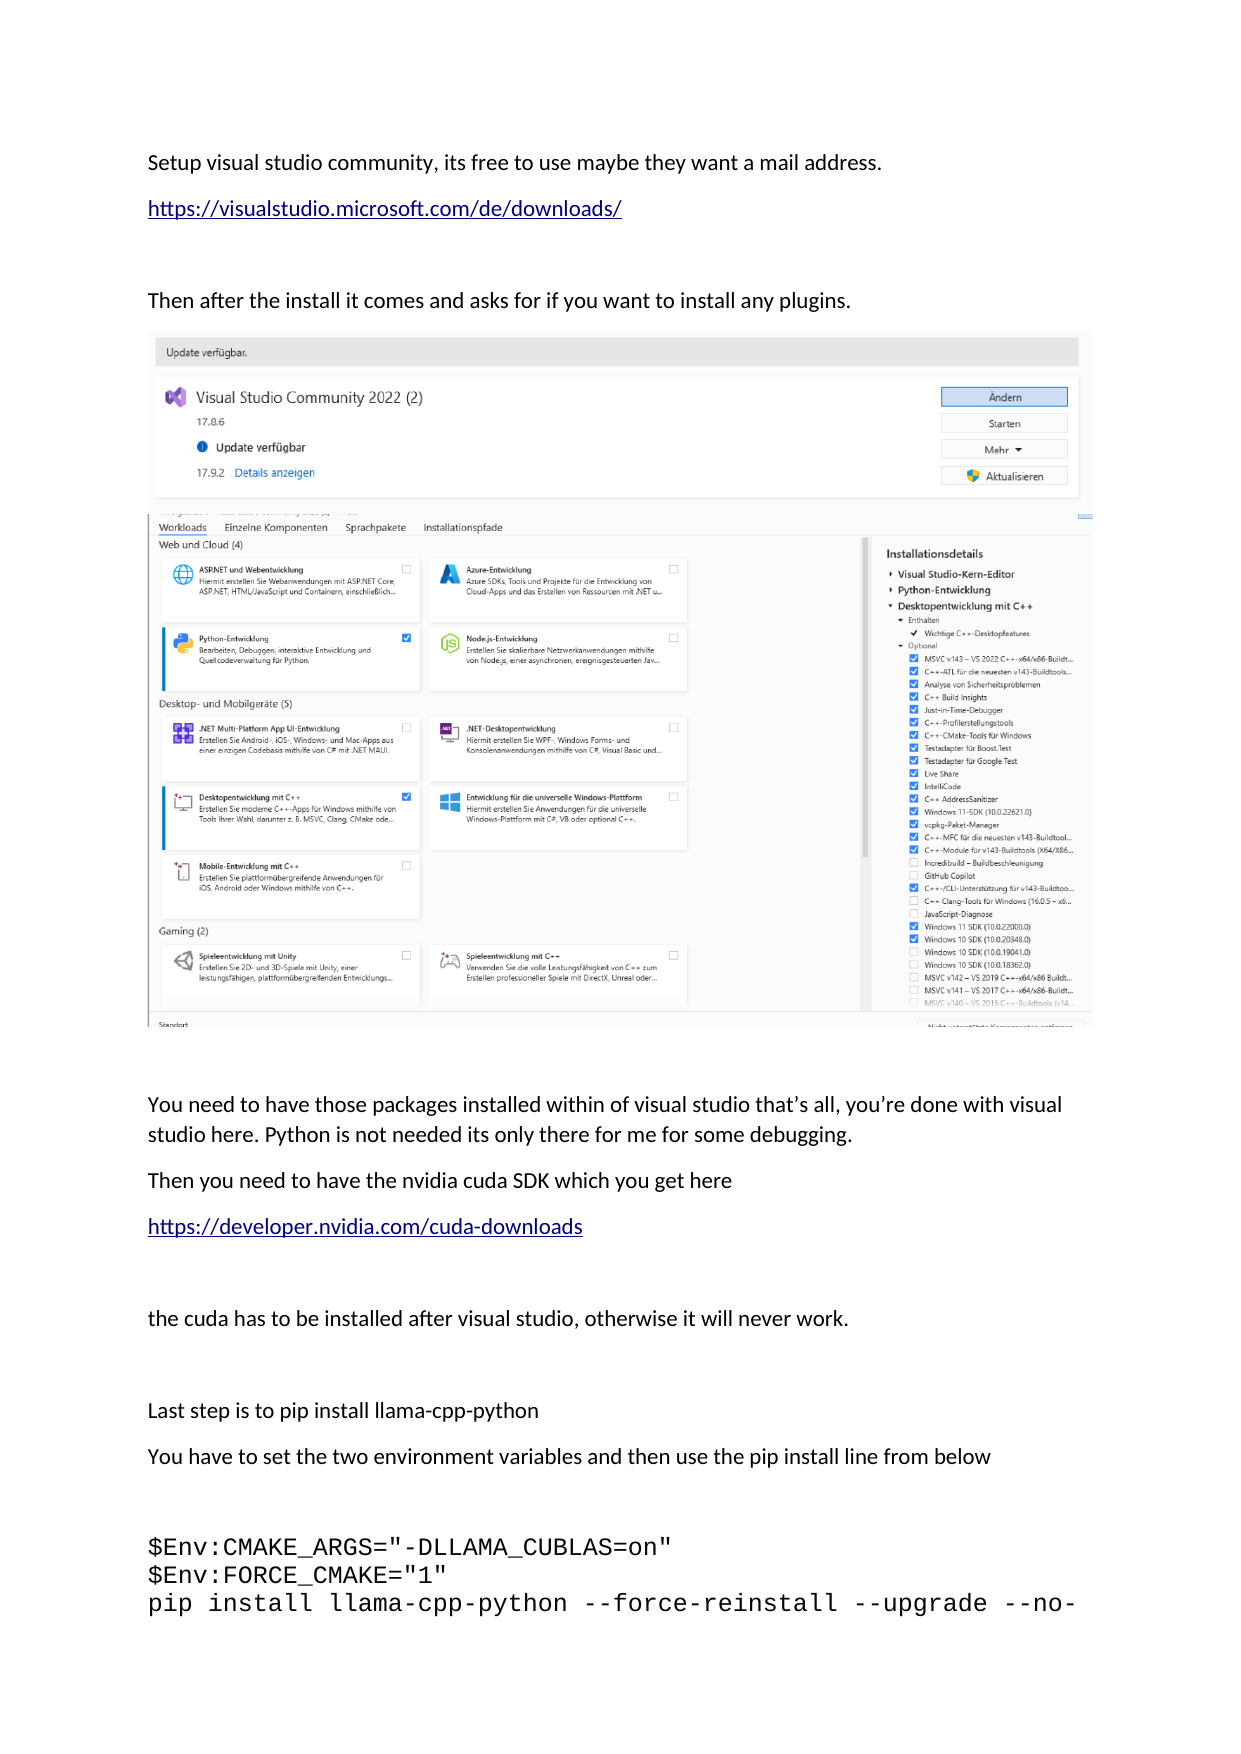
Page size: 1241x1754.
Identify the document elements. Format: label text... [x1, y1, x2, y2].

text Last step is to pip install llama-cpp-python [148, 1396, 1093, 1424]
text the cuda has to be installed after visual studio, otherwise it will never work. [148, 1304, 1093, 1332]
text $Env:CMAKE_ARGS="-DLLAMA_CUBLAS=on" $Env:FORCE_CMAKE="1" pip install llama-cpp-python --force-reinstall --upgrade --no- [148, 1534, 1093, 1619]
text You need to have those packages installed within of visual studio that’s all, you’re done with visual studio here. Python is not needed its only there for me for some debugging. [148, 1090, 1093, 1148]
text You have to set the two environment variables and then use the pip install line from below [148, 1442, 1093, 1470]
text https://visualstudio.microsoft.com/de/downloads/ [148, 194, 1093, 222]
text Then you need to have the nvidia cuda SDK which you get here [148, 1166, 1093, 1194]
text Then after the install it comes and asks for if you want to install any plugins. [148, 286, 1093, 314]
text Setup visual studio community, its free to use maybe they want a mail address. [148, 148, 1093, 176]
text https://developer.nvidia.com/cuda-downloads [148, 1212, 1093, 1240]
